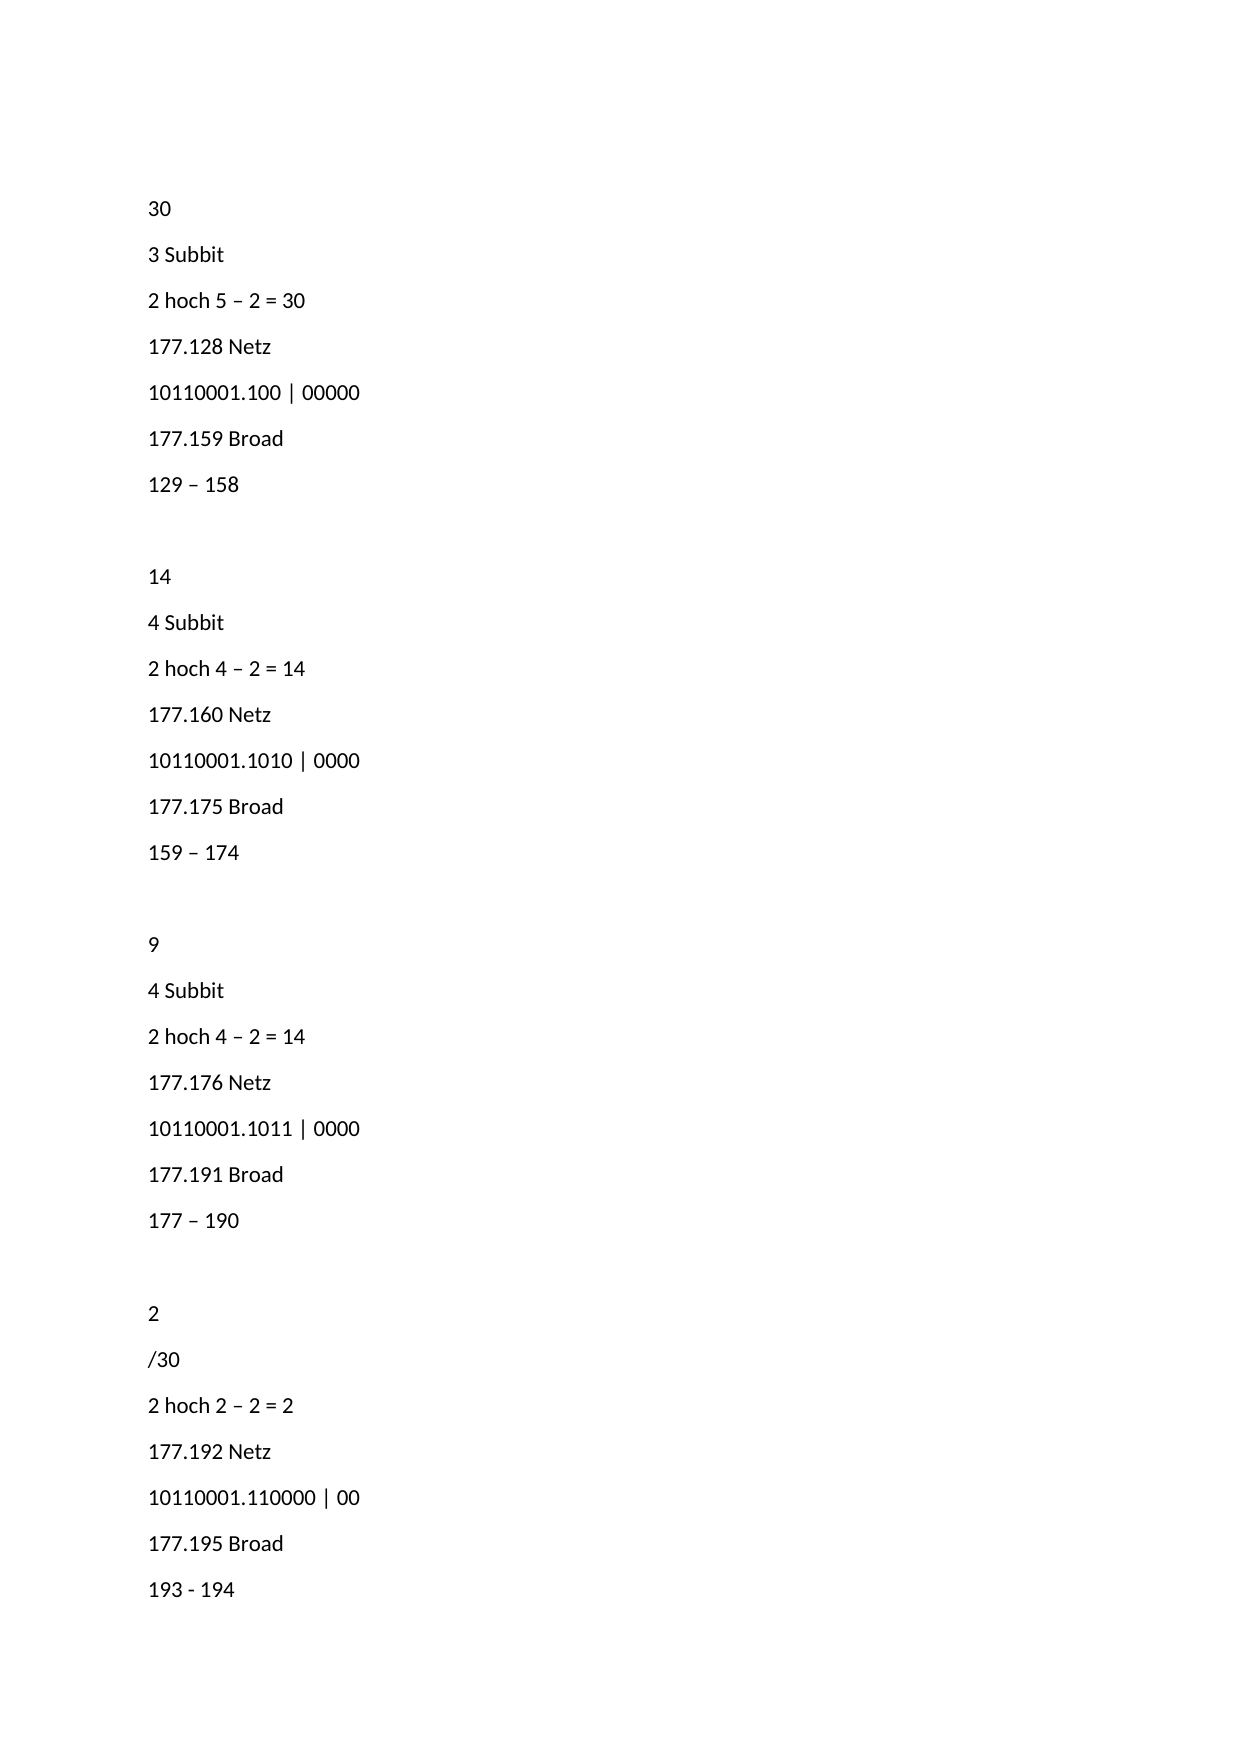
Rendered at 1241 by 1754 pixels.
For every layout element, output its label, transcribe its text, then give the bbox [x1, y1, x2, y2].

text 159 – 174 [148, 838, 1093, 866]
text 14 [148, 562, 1093, 590]
text 10110001.1010 | 0000 [148, 746, 1093, 774]
text 2 [148, 1299, 1093, 1327]
text 10110001.100 | 00000 [148, 378, 1093, 406]
text 177.176 Netz [148, 1068, 1093, 1096]
text 10110001.1011 | 0000 [148, 1114, 1093, 1142]
text 129 – 158 [148, 470, 1093, 498]
text 177.159 Broad [148, 424, 1093, 452]
text 177.191 Broad [148, 1161, 1093, 1188]
text 3 Subbit [148, 240, 1093, 268]
text 177.128 Netz [148, 332, 1093, 360]
text 193 - 194 [148, 1575, 1093, 1603]
text 9 [148, 930, 1093, 958]
text 2 hoch 5 – 2 = 30 [148, 286, 1093, 314]
text 4 Subbit [148, 608, 1093, 636]
text 177 – 190 [148, 1207, 1093, 1234]
text 177.175 Broad [148, 792, 1093, 820]
text 30 [148, 194, 1093, 222]
text 2 hoch 4 – 2 = 14 [148, 654, 1093, 682]
text 2 hoch 2 – 2 = 2 [148, 1391, 1093, 1419]
text 10110001.110000 | 00 [148, 1483, 1093, 1511]
text 177.195 Broad [148, 1529, 1093, 1557]
text 177.160 Netz [148, 700, 1093, 728]
text 2 hoch 4 – 2 = 14 [148, 1022, 1093, 1050]
text 177.192 Netz [148, 1437, 1093, 1465]
text /30 [148, 1345, 1093, 1373]
text 4 Subbit [148, 976, 1093, 1004]
